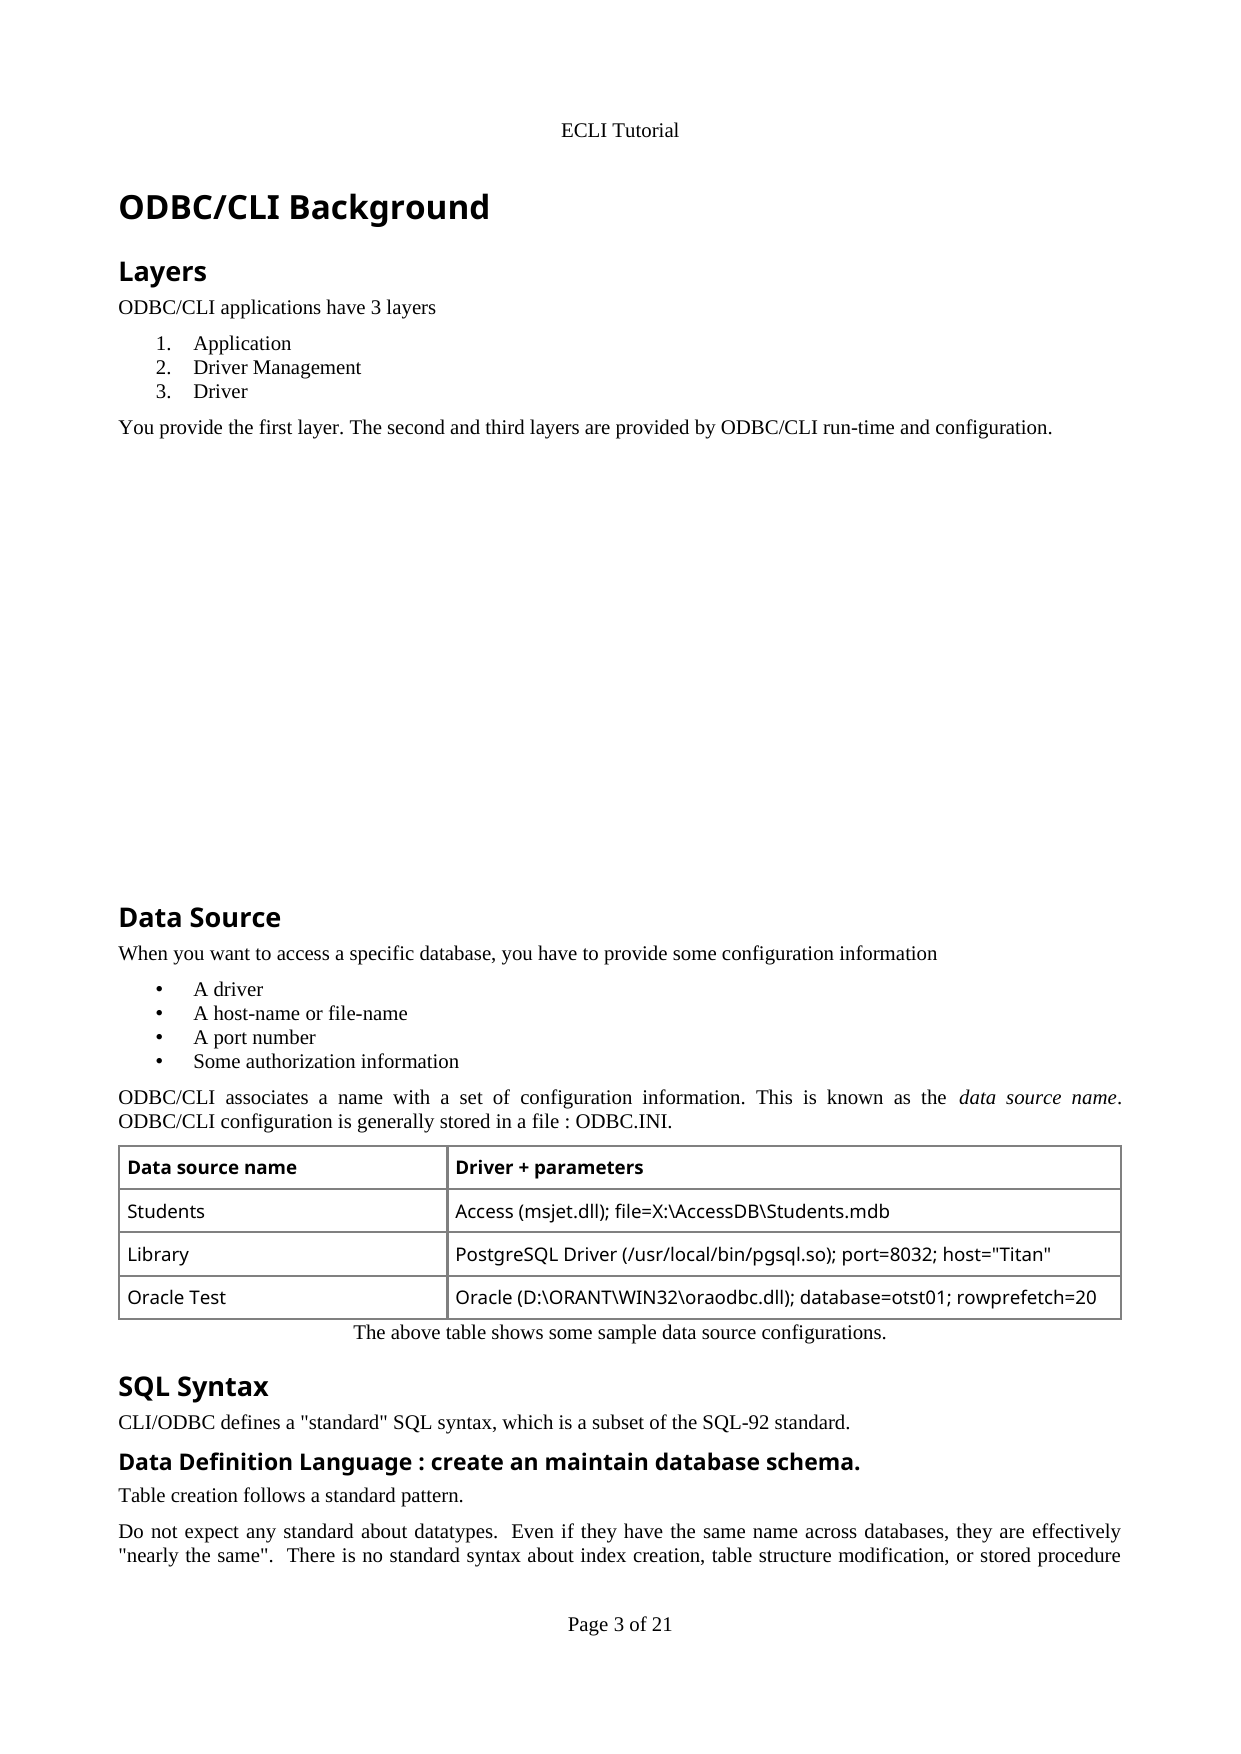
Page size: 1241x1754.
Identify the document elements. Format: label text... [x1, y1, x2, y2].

text ODBC/CLI applications have 3 layers [118, 295, 1122, 319]
text CLI/ODBC defines a "standard" SQL syntax, which is a subset of the SQL-92 standard. [118, 1410, 1122, 1434]
text When you want to access a specific database, you have to provide some configuration information [118, 941, 1122, 965]
list A host-name or file-name [156, 1001, 1122, 1025]
table_header Data source name [120, 1147, 446, 1188]
list Application [156, 331, 1122, 355]
table_cell Library [120, 1233, 446, 1274]
list Driver Management [156, 355, 1122, 379]
list A port number [156, 1025, 1122, 1049]
subtitle Data Source [118, 898, 1122, 935]
subtitle ODBC/CLI Background [118, 183, 1122, 229]
list A driver [156, 977, 1122, 1001]
table_header Driver + parameters [449, 1147, 1120, 1188]
text You provide the first layer. The second and third layers are provided by ODBC/CLI run-time and configuration. [118, 415, 1122, 439]
list Driver [156, 379, 1122, 403]
table_cell Oracle (D:\ORANT\WIN32\oraodbc.dll); database=otst01; rowprefetch=20 [449, 1277, 1120, 1318]
table_cell Access (msjet.dll); file=X:\AccessDB\Students.mdb [449, 1190, 1120, 1231]
text Table creation follows a standard pattern. [118, 1483, 1122, 1507]
text ODBC/CLI associates a name with a set of configuration information. This is known as the data source name. ODBC/CLI configuration is generally stored in a file : ODBC.INI. [118, 1085, 1122, 1133]
text The above table shows some sample data source configurations. [118, 1320, 1122, 1344]
list Some authorization information [156, 1049, 1122, 1073]
table_cell PostgreSQL Driver (/usr/local/bin/pgsql.so); port=8032; host="Titan" [449, 1233, 1120, 1274]
table_cell Students [120, 1190, 446, 1231]
subtitle Layers [118, 252, 1122, 289]
subtitle SQL Syntax [118, 1367, 1122, 1404]
subtitle Data Definition Language : create an maintain database schema. [118, 1446, 1122, 1477]
table_cell Oracle Test [120, 1277, 446, 1318]
text Do not expect any standard about datatypes. Even if they have the same name across databases, they are effectively "nearly the same". There is no standard syntax about index creation, table structure modification, or stored procedure [118, 1519, 1122, 1567]
